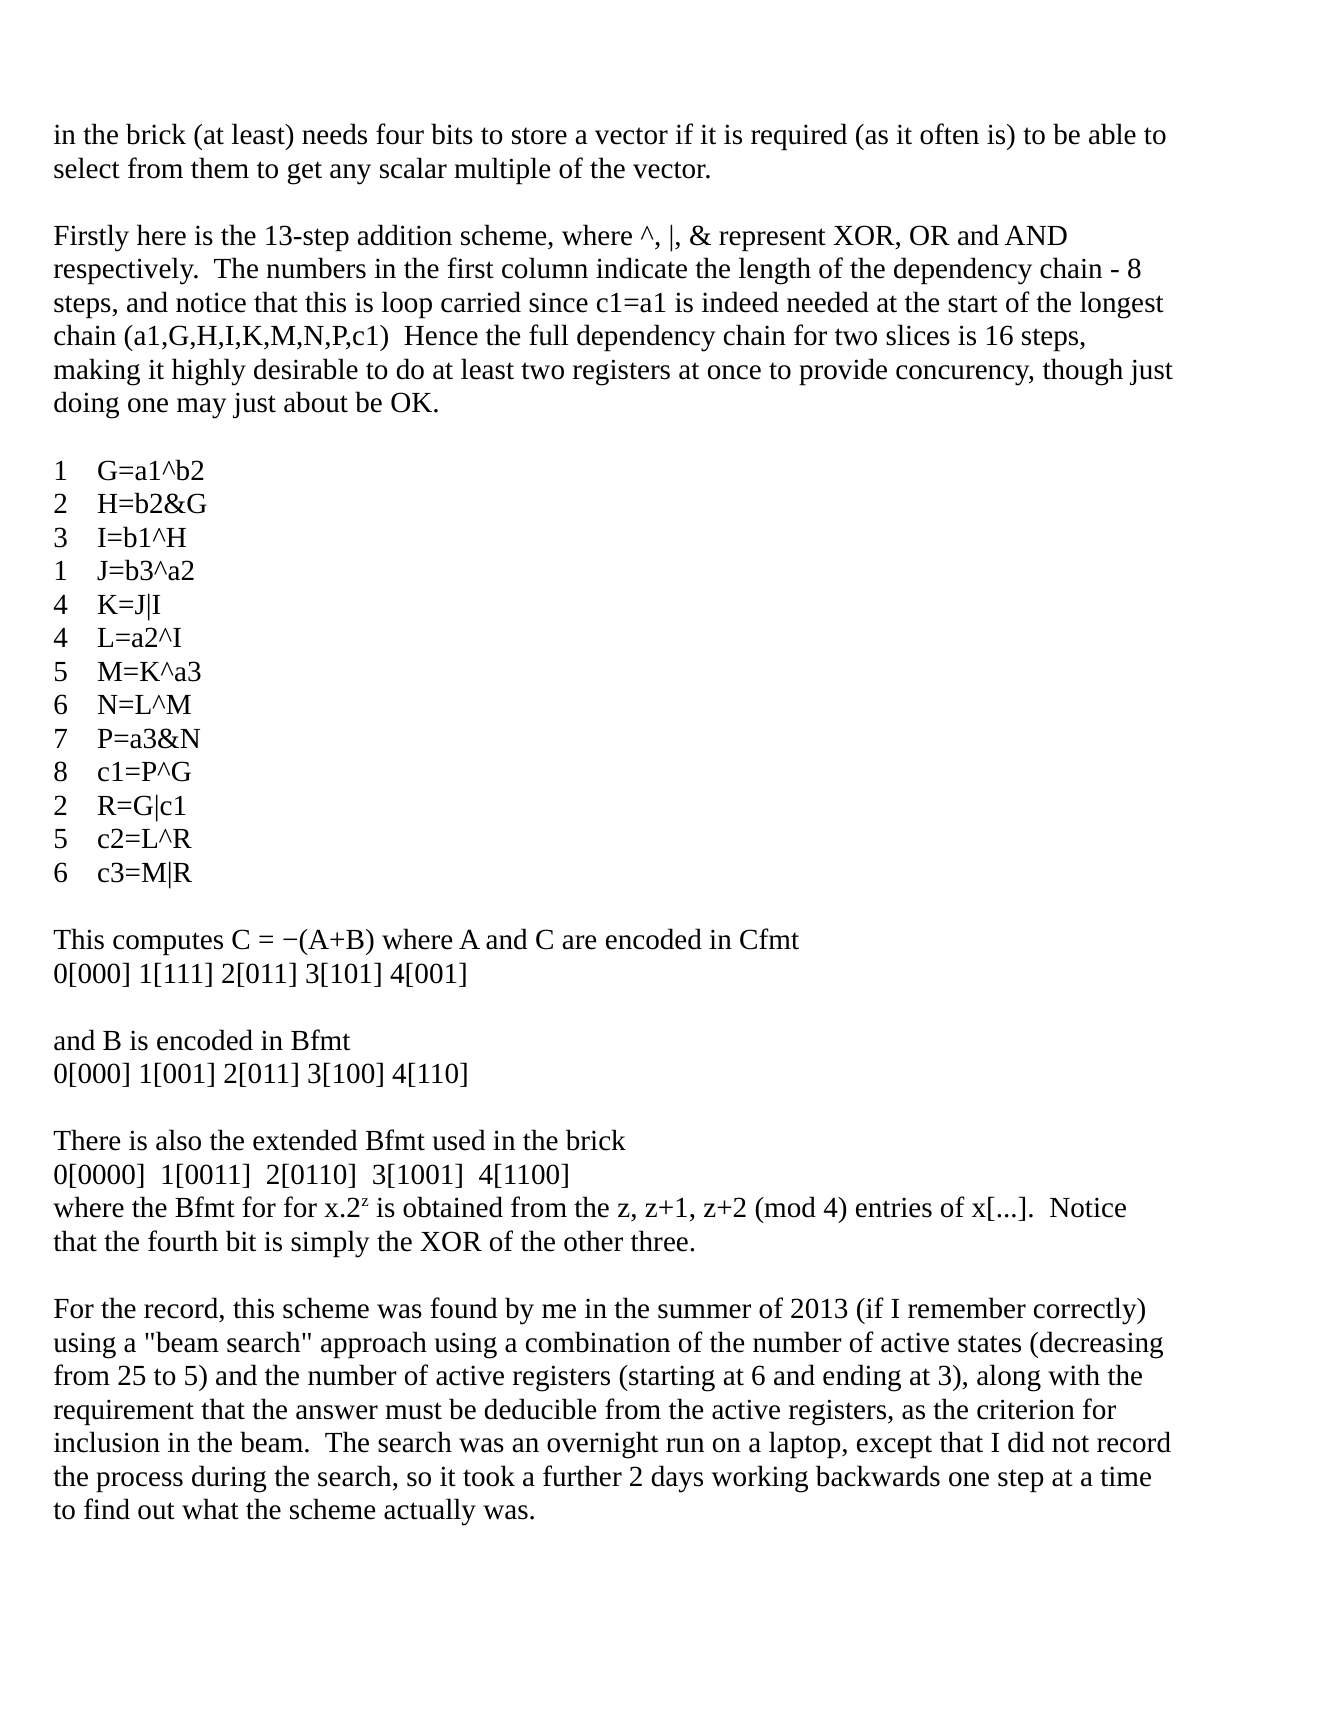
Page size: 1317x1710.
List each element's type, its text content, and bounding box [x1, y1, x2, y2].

text 4 L=a2^I [53, 620, 1174, 654]
text 6 N=L^M [53, 687, 1174, 721]
text 1 J=b3^a2 [53, 553, 1174, 587]
text There is also the extended Bfmt used in the brick [53, 1123, 1174, 1157]
text 1 G=a1^b2 [53, 453, 1174, 486]
text 0[000] 1[111] 2[011] 3[101] 4[001] [53, 956, 1174, 989]
text For the record, this scheme was found by me in the summer of 2013 (if I remember correctly) using a "beam search" approach using a combination of the number of active states (decreasing from 25 to 5) and the number of active registers (starting at 6 and ending at 3), along with the requirement that the answer must be deducible from the active registers, as the criterion for inclusion in the beam. The search was an overnight run on a laptop, except that I did not record the process during the search, so it took a further 2 days working backwards one step at a time to find out what the scheme actually was. [53, 1291, 1174, 1526]
text where the Bfmt for for x.2z is obtained from the z, z+1, z+2 (mod 4) entries of x[...]. Notice that the fourth bit is simply the XOR of the other three. [53, 1191, 1174, 1258]
text 2 R=G|c1 [53, 788, 1174, 822]
text 5 M=K^a3 [53, 654, 1174, 687]
text and B is encoded in Bfmt [53, 1023, 1174, 1056]
text 7 P=a3&N [53, 721, 1174, 754]
text 6 c3=M|R [53, 855, 1174, 889]
text 5 c2=L^R [53, 822, 1174, 855]
text This computes C = −(A+B) where A and C are encoded in Cfmt [53, 922, 1174, 956]
text 3 I=b1^H [53, 520, 1174, 553]
text 2 H=b2&G [53, 486, 1174, 520]
text 8 c1=P^G [53, 754, 1174, 788]
text 0[0000] 1[0011] 2[0110] 3[1001] 4[1100] [53, 1157, 1174, 1191]
text 4 K=J|I [53, 587, 1174, 620]
text Firstly here is the 13-step addition scheme, where ^, |, & represent XOR, OR and AND respectively. The numbers in the first column indicate the length of the dependency chain - 8 steps, and notice that this is loop carried since c1=a1 is indeed needed at the start of the longest chain (a1,G,H,I,K,M,N,P,c1) Hence the full dependency chain for two slices is 16 steps, making it highly desirable to do at least two registers at once to provide concurency, though just doing one may just about be OK. [53, 218, 1174, 419]
text 0[000] 1[001] 2[011] 3[100] 4[110] [53, 1056, 1174, 1090]
text in the brick (at least) needs four bits to store a vector if it is required (as it often is) to be able to select from them to get any scalar multiple of the vector. [53, 117, 1174, 184]
